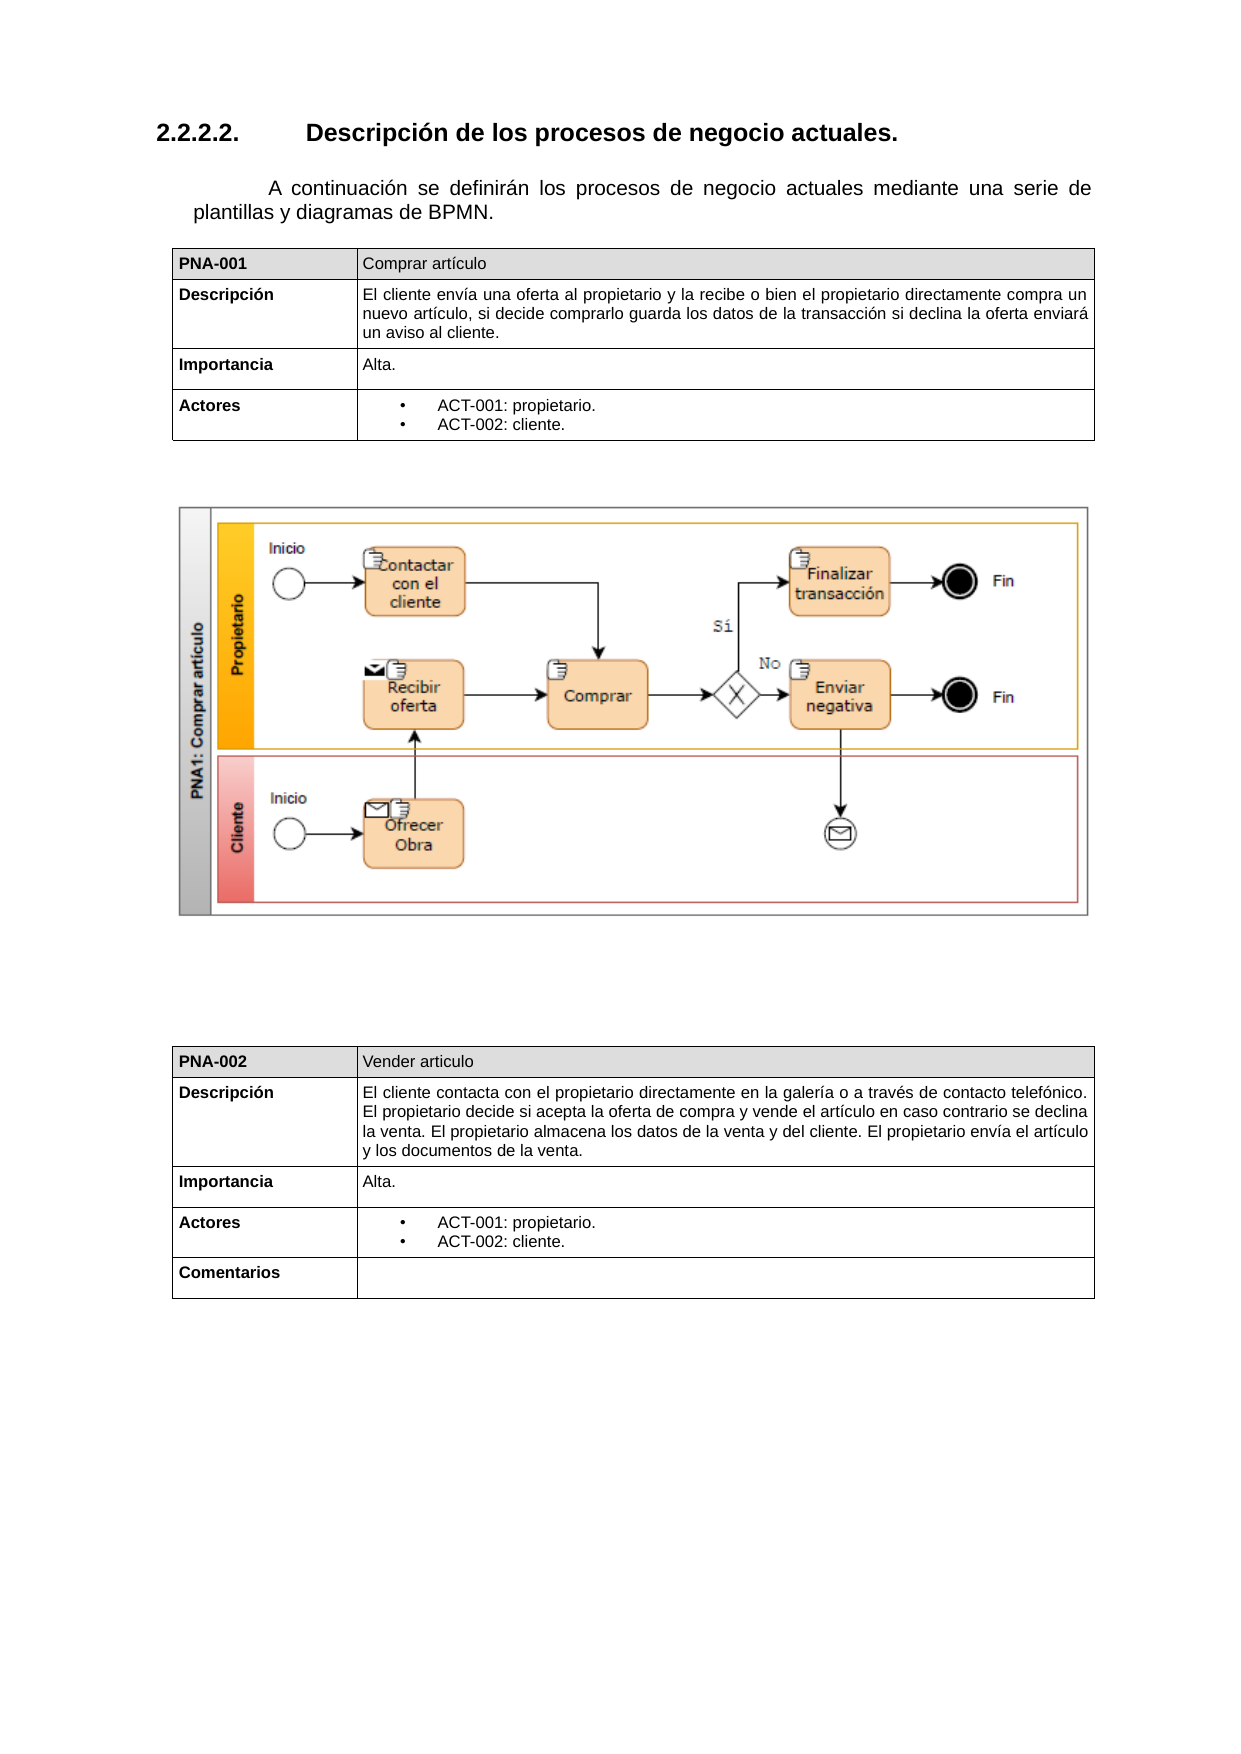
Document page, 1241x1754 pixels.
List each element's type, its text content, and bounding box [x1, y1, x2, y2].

text A continuación se definirán los procesos de negocio actuales mediante una serie de plantillas y diagramas de BPMN. [193, 176, 1093, 223]
table_cell Descripción [173, 280, 357, 348]
list Descripción de los procesos de negocio actuales. [156, 118, 1093, 147]
picture [172, 500, 1097, 926]
table_header PNA-002 [173, 1047, 357, 1077]
table_cell Importancia [173, 349, 357, 389]
table_cell Alta. [358, 1167, 1094, 1207]
table_cell Actores [173, 1208, 357, 1257]
table_cell Comentarios [173, 1258, 357, 1298]
table_cell ACT-001: propietario. ACT-002: cliente. [358, 390, 1094, 440]
table_cell Actores [173, 390, 357, 440]
table_cell Alta. [358, 349, 1094, 389]
table_cell El cliente contacta con el propietario directamente en la galería o a través de contacto telefónico. El propietario decide si acepta la oferta de compra y vende el artículo en caso contrario se declina la venta. El propietario almacena los datos de la venta y del cliente. El propietario envía el artículo y los documentos de la venta. [358, 1078, 1094, 1166]
table_cell Importancia [173, 1167, 357, 1207]
table_cell Descripción [173, 1078, 357, 1166]
table_header PNA-001 [173, 249, 357, 279]
table_cell [358, 1258, 1094, 1298]
table_header Vender articulo [358, 1047, 1094, 1077]
table_cell ACT-001: propietario. ACT-002: cliente. [358, 1208, 1094, 1257]
table_header Comprar artículo [358, 249, 1094, 279]
table_cell El cliente envía una oferta al propietario y la recibe o bien el propietario directamente compra un nuevo artículo, si decide comprarlo guarda los datos de la transacción si declina la oferta enviará un aviso al cliente. [358, 280, 1094, 348]
